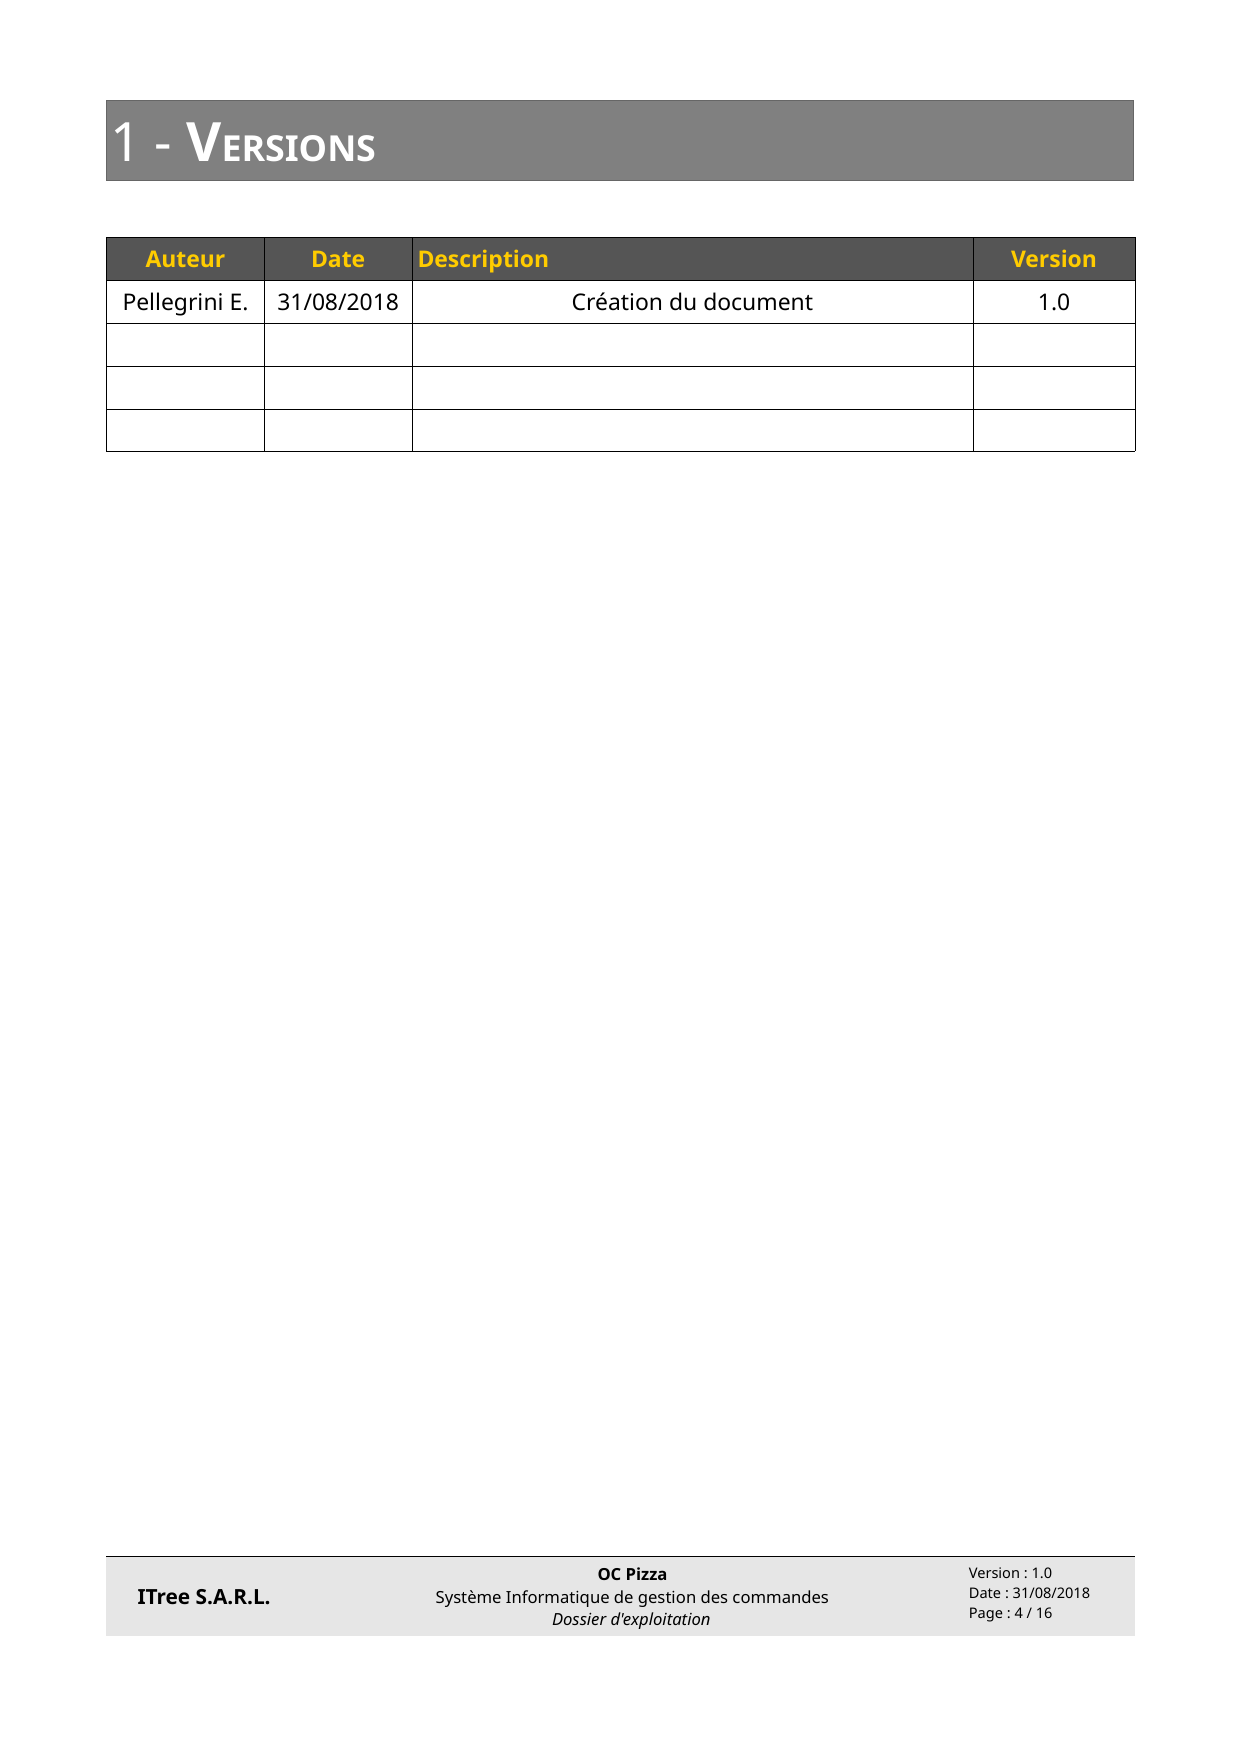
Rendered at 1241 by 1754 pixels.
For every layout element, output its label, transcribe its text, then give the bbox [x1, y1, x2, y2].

table_cell [265, 410, 412, 451]
table_header Version [974, 238, 1135, 280]
table_cell [413, 367, 973, 408]
table_cell Pellegrini E. [107, 281, 264, 323]
table_header Description [413, 238, 973, 280]
table_header Date [265, 238, 412, 280]
table_cell [107, 410, 264, 451]
table_cell [974, 324, 1135, 366]
table_cell 1.0 [974, 281, 1135, 323]
table_cell [107, 367, 264, 408]
table_header Auteur [107, 238, 264, 280]
table_cell [974, 367, 1135, 408]
table_cell [413, 324, 973, 366]
table_cell 31/08/2018 [265, 281, 412, 323]
table_cell Création du document [413, 281, 973, 323]
table_cell [265, 324, 412, 366]
table_cell [974, 410, 1135, 451]
subtitle Versions [107, 101, 1133, 180]
table_cell [107, 324, 264, 366]
table_cell [413, 410, 973, 451]
table_cell [265, 367, 412, 408]
